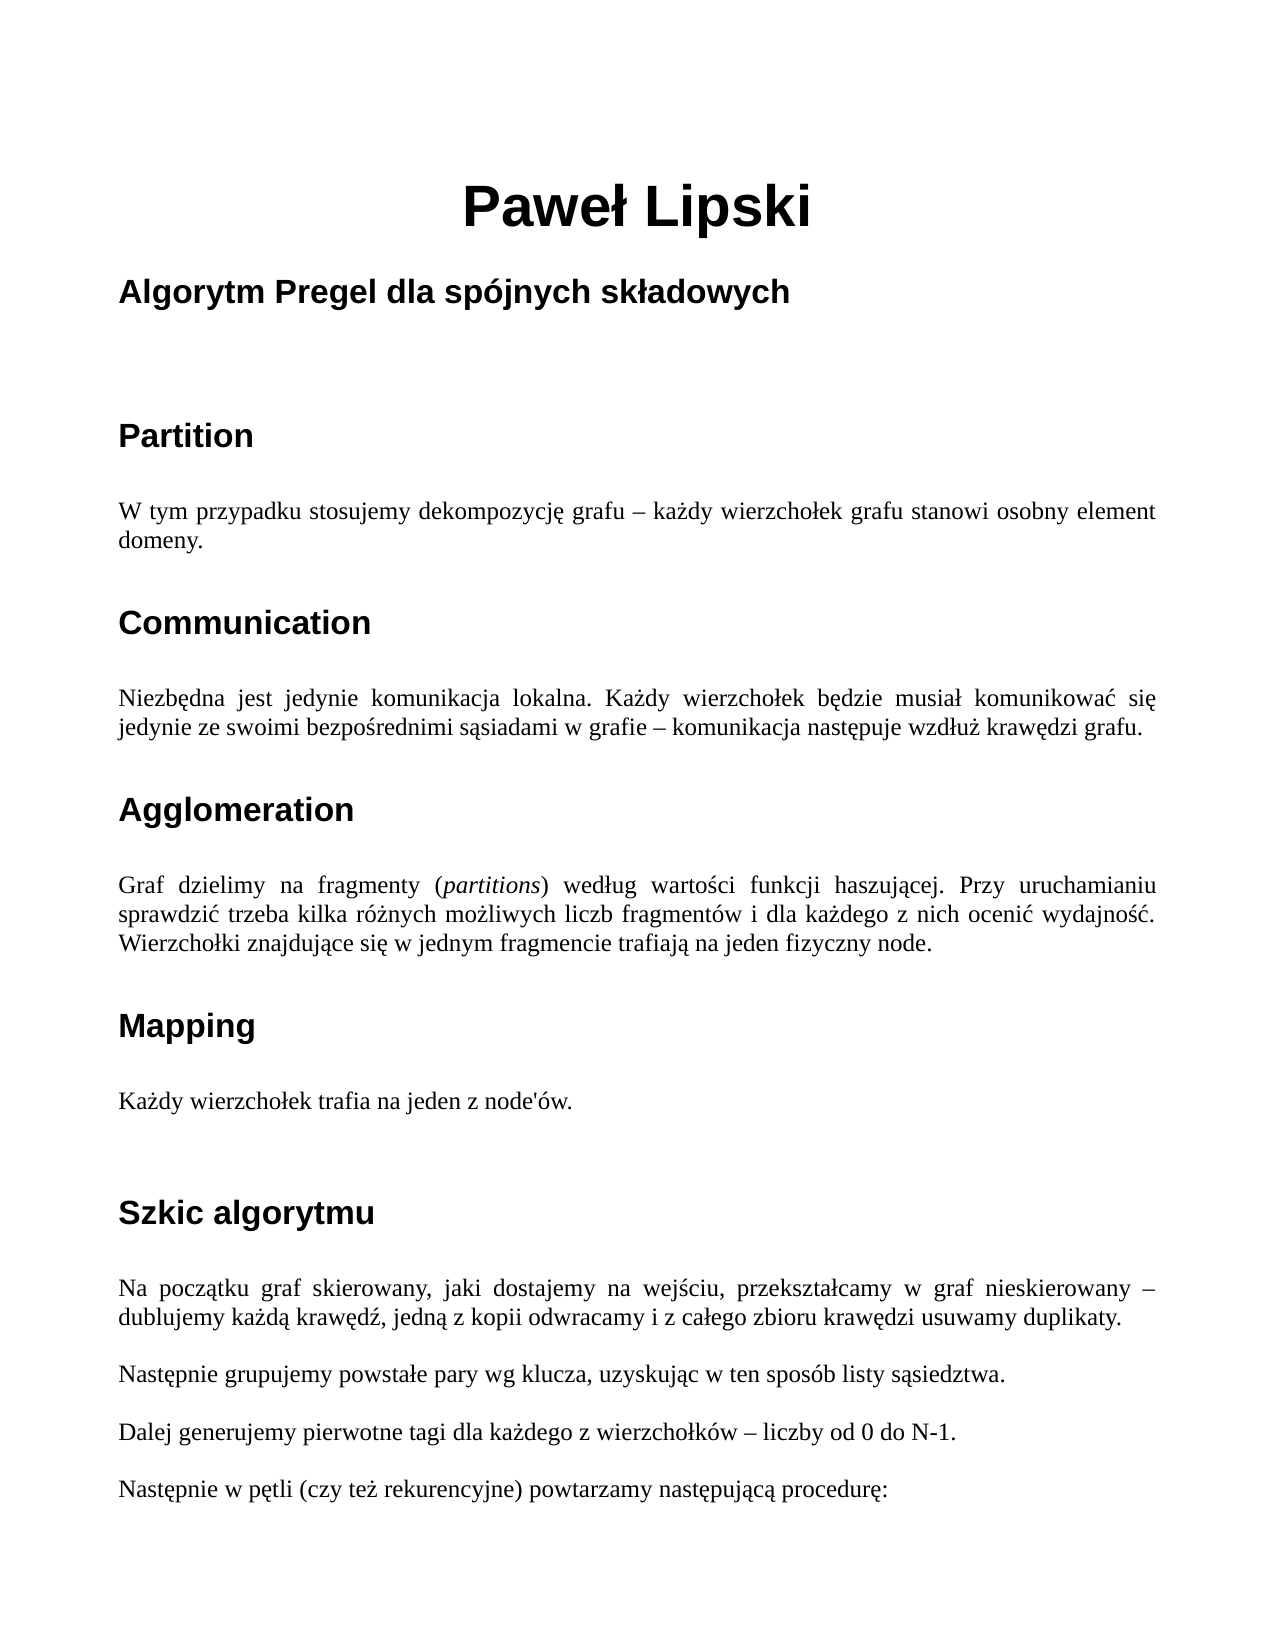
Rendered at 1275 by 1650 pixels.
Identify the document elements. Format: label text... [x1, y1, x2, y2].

subtitle Partition [118, 416, 1157, 455]
text Na początku graf skierowany, jaki dostajemy na wejściu, przekształcamy w graf nieskierowany – dublujemy każdą krawędź, jedną z kopii odwracamy i z całego zbioru krawędzi usuwamy duplikaty. [118, 1273, 1157, 1330]
subtitle Agglomeration [118, 790, 1157, 829]
subtitle Mapping [118, 1006, 1157, 1044]
text Graf dzielimy na fragmenty (partitions) według wartości funkcji haszującej. Przy uruchamianiu sprawdzić trzeba kilka różnych możliwych liczb fragmentów i dla każdego z nich ocenić wydajność. Wierzchołki znajdujące się w jednym fragmencie trafiają na jeden fizyczny node. [118, 870, 1157, 956]
subtitle Szkic algorytmu [118, 1193, 1157, 1232]
title Paweł Lipski [118, 172, 1157, 239]
text Dalej generujemy pierwotne tagi dla każdego z wierzchołków – liczby od 0 do N-1. [118, 1417, 1157, 1445]
text Następnie grupujemy powstałe pary wg klucza, uzyskując w ten sposób listy sąsiedztwa. [118, 1359, 1157, 1388]
text Każdy wierzchołek trafia na jeden z node'ów. [118, 1086, 1157, 1114]
subtitle Algorytm Pregel dla spójnych składowych [118, 272, 1157, 311]
subtitle Communication [118, 603, 1157, 642]
text Następnie w pętli (czy też rekurencyjne) powtarzamy następującą procedurę: [118, 1474, 1157, 1503]
text Niezbędna jest jedynie komunikacja lokalna. Każdy wierzchołek będzie musiał komunikować się jedynie ze swoimi bezpośrednimi sąsiadami w grafie – komunikacja następuje wzdłuż krawędzi grafu. [118, 683, 1157, 741]
text W tym przypadku stosujemy dekompozycję grafu – każdy wierzchołek grafu stanowi osobny element domeny. [118, 496, 1157, 554]
